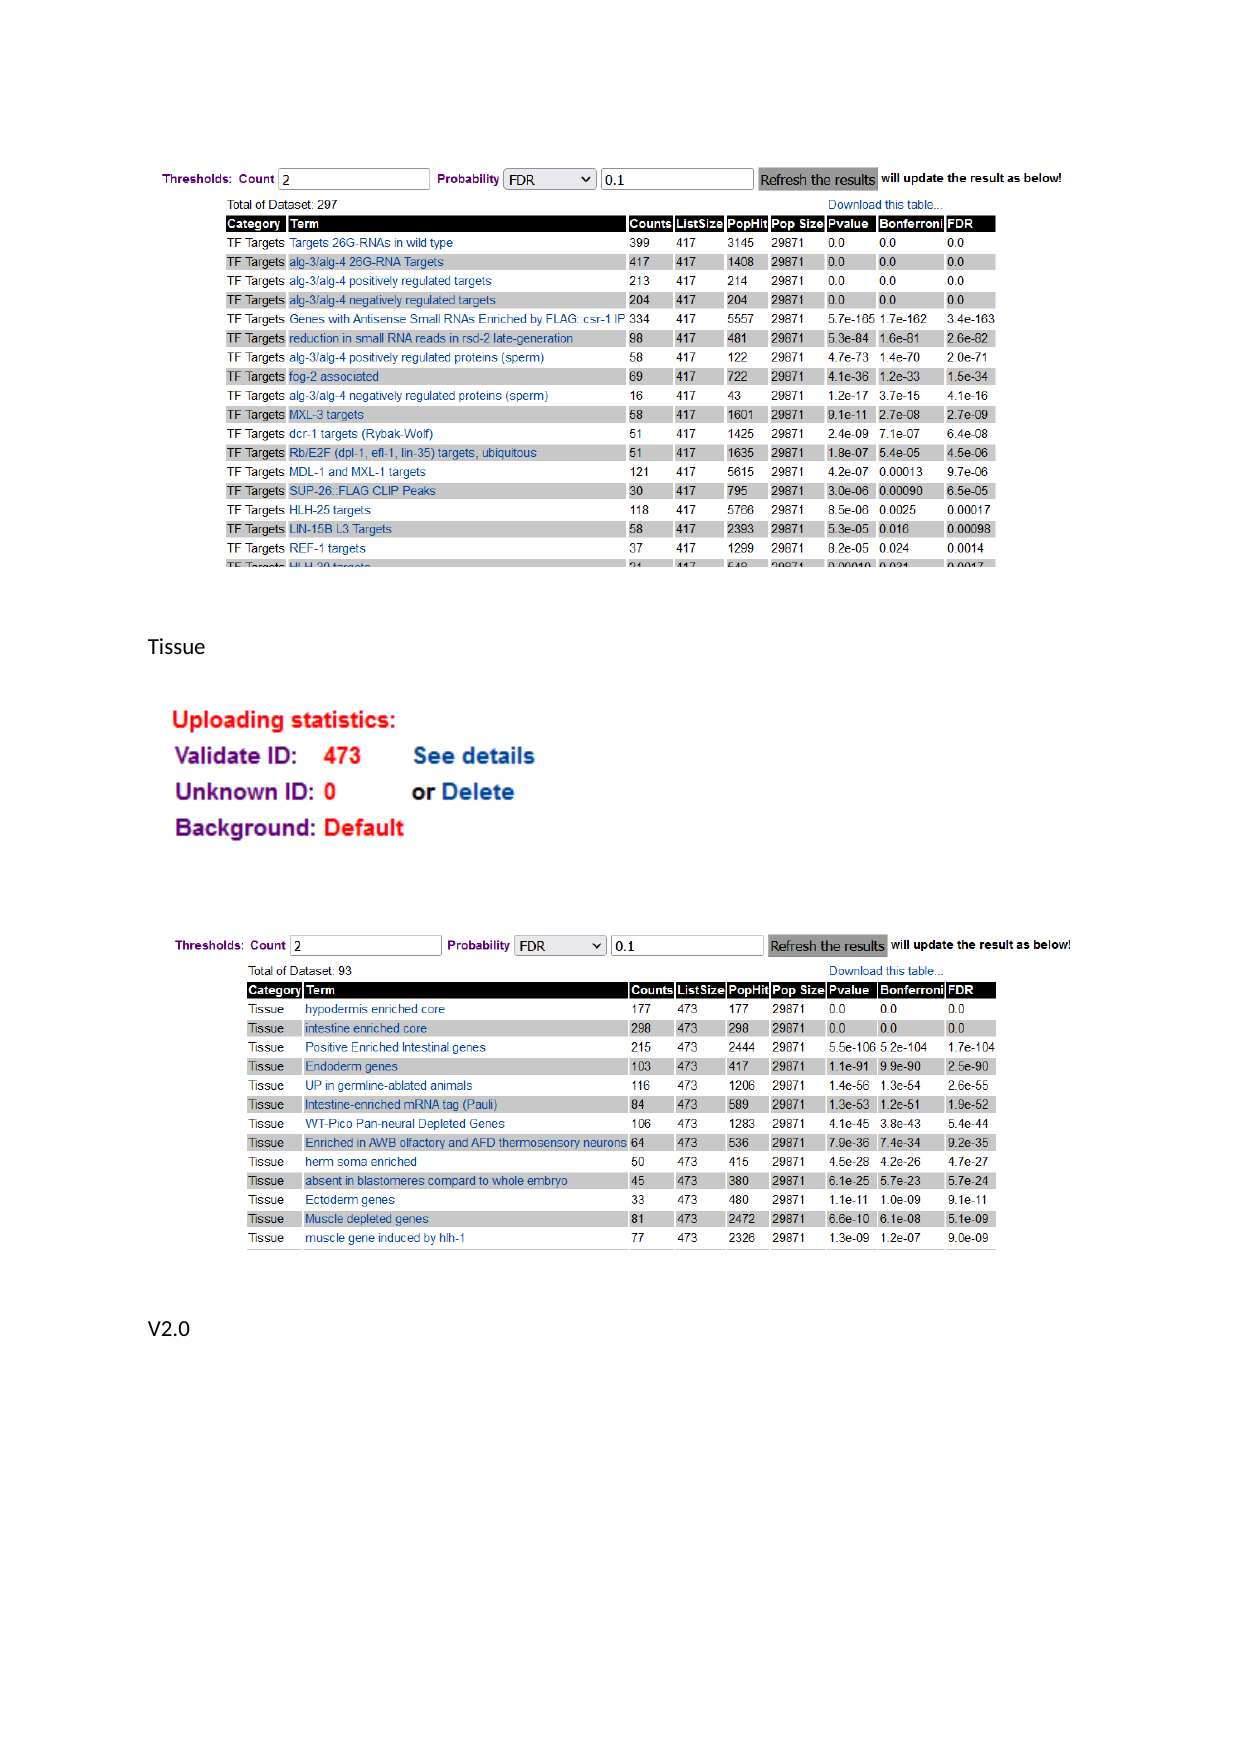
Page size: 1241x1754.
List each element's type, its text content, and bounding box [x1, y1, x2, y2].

text V2.0 [148, 1314, 1093, 1343]
text Tissue [148, 632, 1093, 660]
